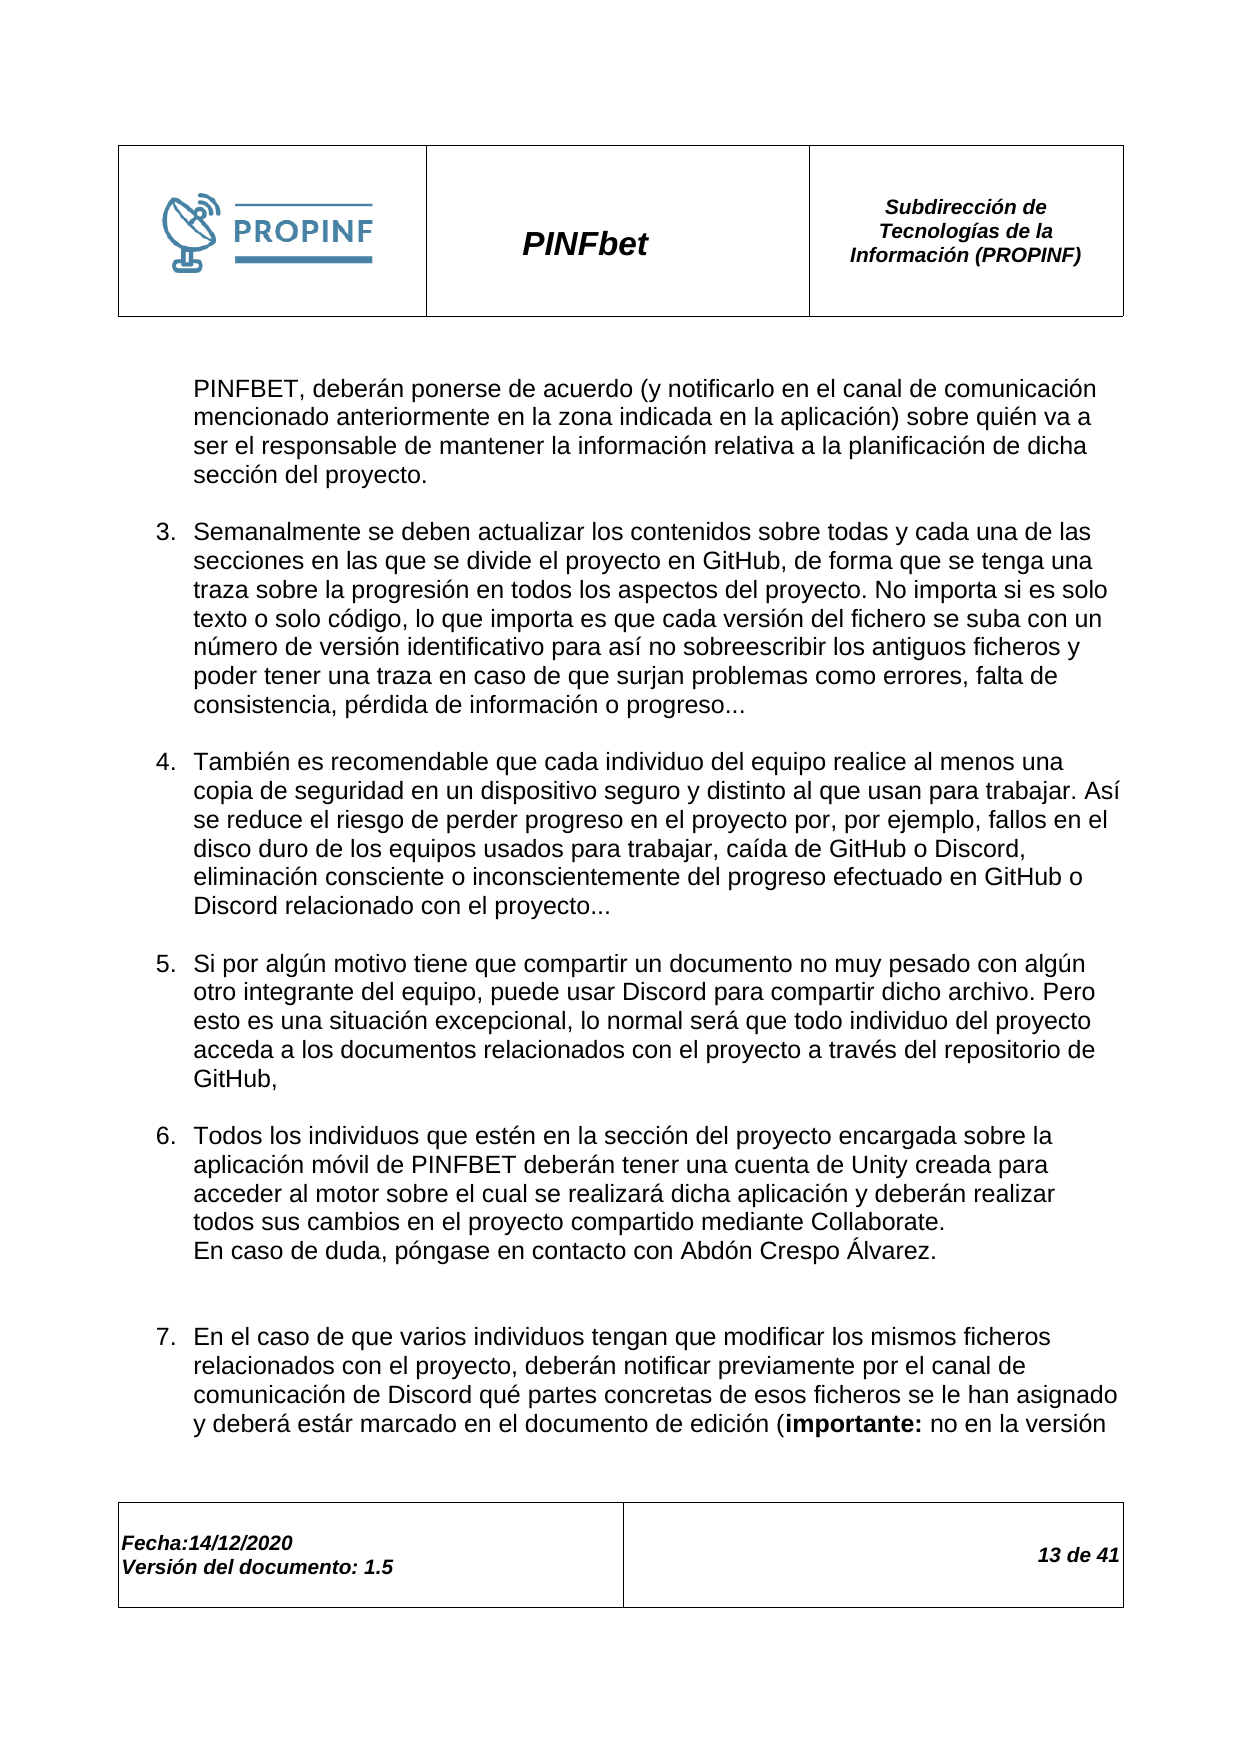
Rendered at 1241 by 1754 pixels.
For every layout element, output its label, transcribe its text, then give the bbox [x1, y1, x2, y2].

list Todos los individuos que estén en la sección del proyecto encargada sobre la aplicación móvil de PINFBET deberán tener una cuenta de Unity creada para acceder al motor sobre el cual se realizará dicha aplicación y deberán realizar todos sus cambios en el proyecto compartido mediante Collaborate. [156, 1121, 1122, 1236]
picture [126, 170, 414, 301]
list Si por algún motivo tiene que compartir un documento no muy pesado con algún otro integrante del equipo, puede usar Discord para compartir dicho archivo. Pero esto es una situación excepcional, lo normal será que todo individuo del proyecto acceda a los documentos relacionados con el proyecto a través del repositorio de GitHub, [156, 949, 1122, 1092]
list Semanalmente se deben actualizar los contenidos sobre todas y cada una de las secciones en las que se divide el proyecto en GitHub, de forma que se tenga una traza sobre la progresión en todos los aspectos del proyecto. No importa si es solo texto o solo código, lo que importa es que cada versión del fichero se suba con un número de versión identificativo para así no sobreescribir los antiguos ficheros y poder tener una traza en caso de que surjan problemas como errores, falta de consistencia, pérdida de información o progreso... [156, 517, 1122, 719]
list PINFBET, deberán ponerse de acuerdo (y notificarlo en el canal de comunicación mencionado anteriormente en la zona indicada en la aplicación) sobre quién va a ser el responsable de mantener la información relativa a la planificación de dicha sección del proyecto. [156, 374, 1122, 489]
list También es recomendable que cada individuo del equipo realice al menos una copia de seguridad en un dispositivo seguro y distinto al que usan para trabajar. Así se reduce el riesgo de perder progreso en el proyecto por, por ejemplo, fallos en el disco duro de los equipos usados para trabajar, caída de GitHub o Discord, eliminación consciente o inconscientemente del progreso efectuado en GitHub o Discord relacionado con el proyecto... [156, 747, 1122, 920]
list En caso de duda, póngase en contacto con Abdón Crespo Álvarez. [156, 1236, 1122, 1265]
list En el caso de que varios individuos tengan que modificar los mismos ficheros relacionados con el proyecto, deberán notificar previamente por el canal de comunicación de Discord qué partes concretas de esos ficheros se le han asignado y deberá estár marcado en el documento de edición (importante: no en la versión [156, 1322, 1122, 1437]
